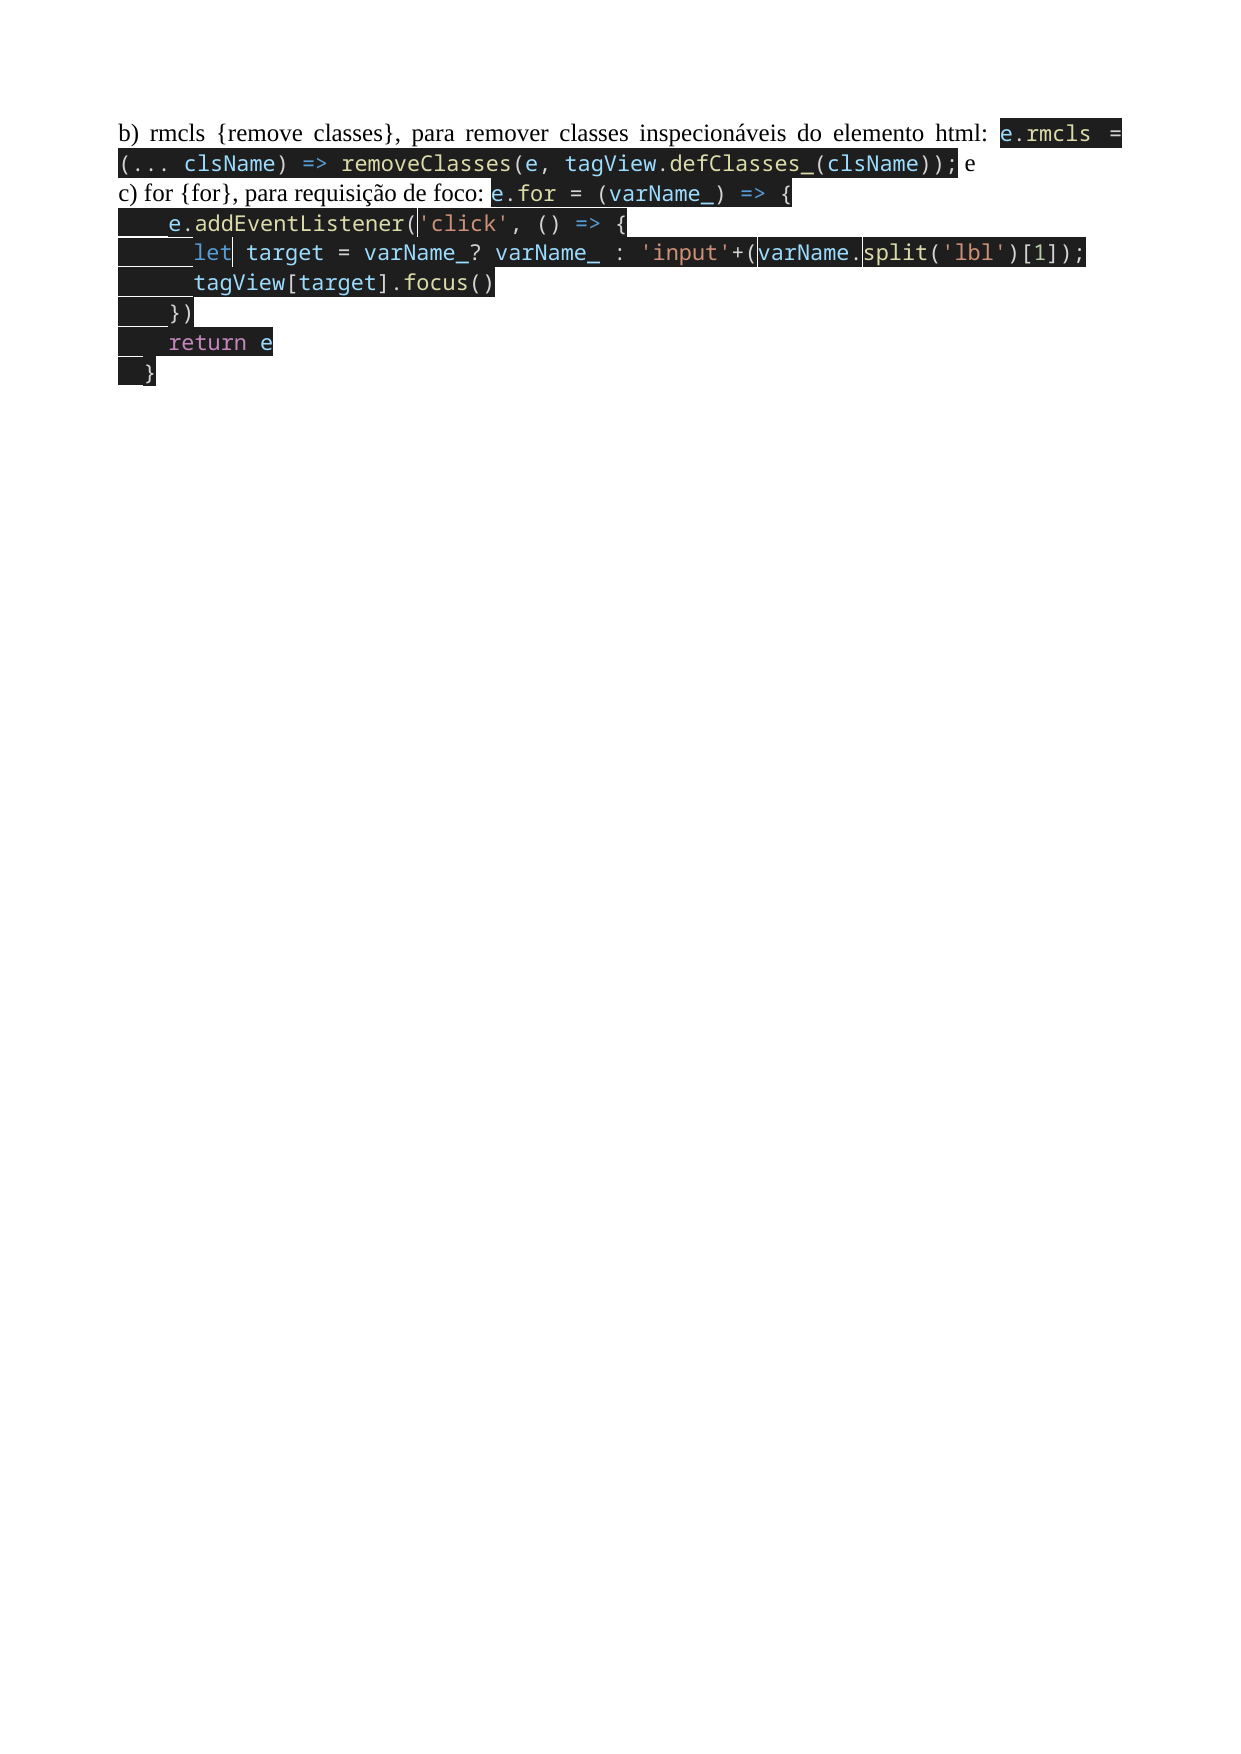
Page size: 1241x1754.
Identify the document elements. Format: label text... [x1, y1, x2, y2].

text } [118, 356, 1122, 386]
text b) rmcls {remove classes}, para remover classes inspecionáveis do elemento html: e.rmcls = (... clsName) => removeClasses(e, tagView.defClasses_(clsName)); e [118, 118, 1122, 178]
text return e [118, 327, 1122, 356]
text }) [118, 297, 1122, 327]
text tagView[target].focus() [118, 267, 1122, 297]
text c) for {for}, para requisição de foco: e.for = (varName_) => { [118, 178, 1122, 207]
text let target = varName_? varName_ : 'input'+(varName.split('lbl')[1]); [118, 237, 1122, 267]
text e.addEventListener('click', () => { [118, 207, 1122, 237]
